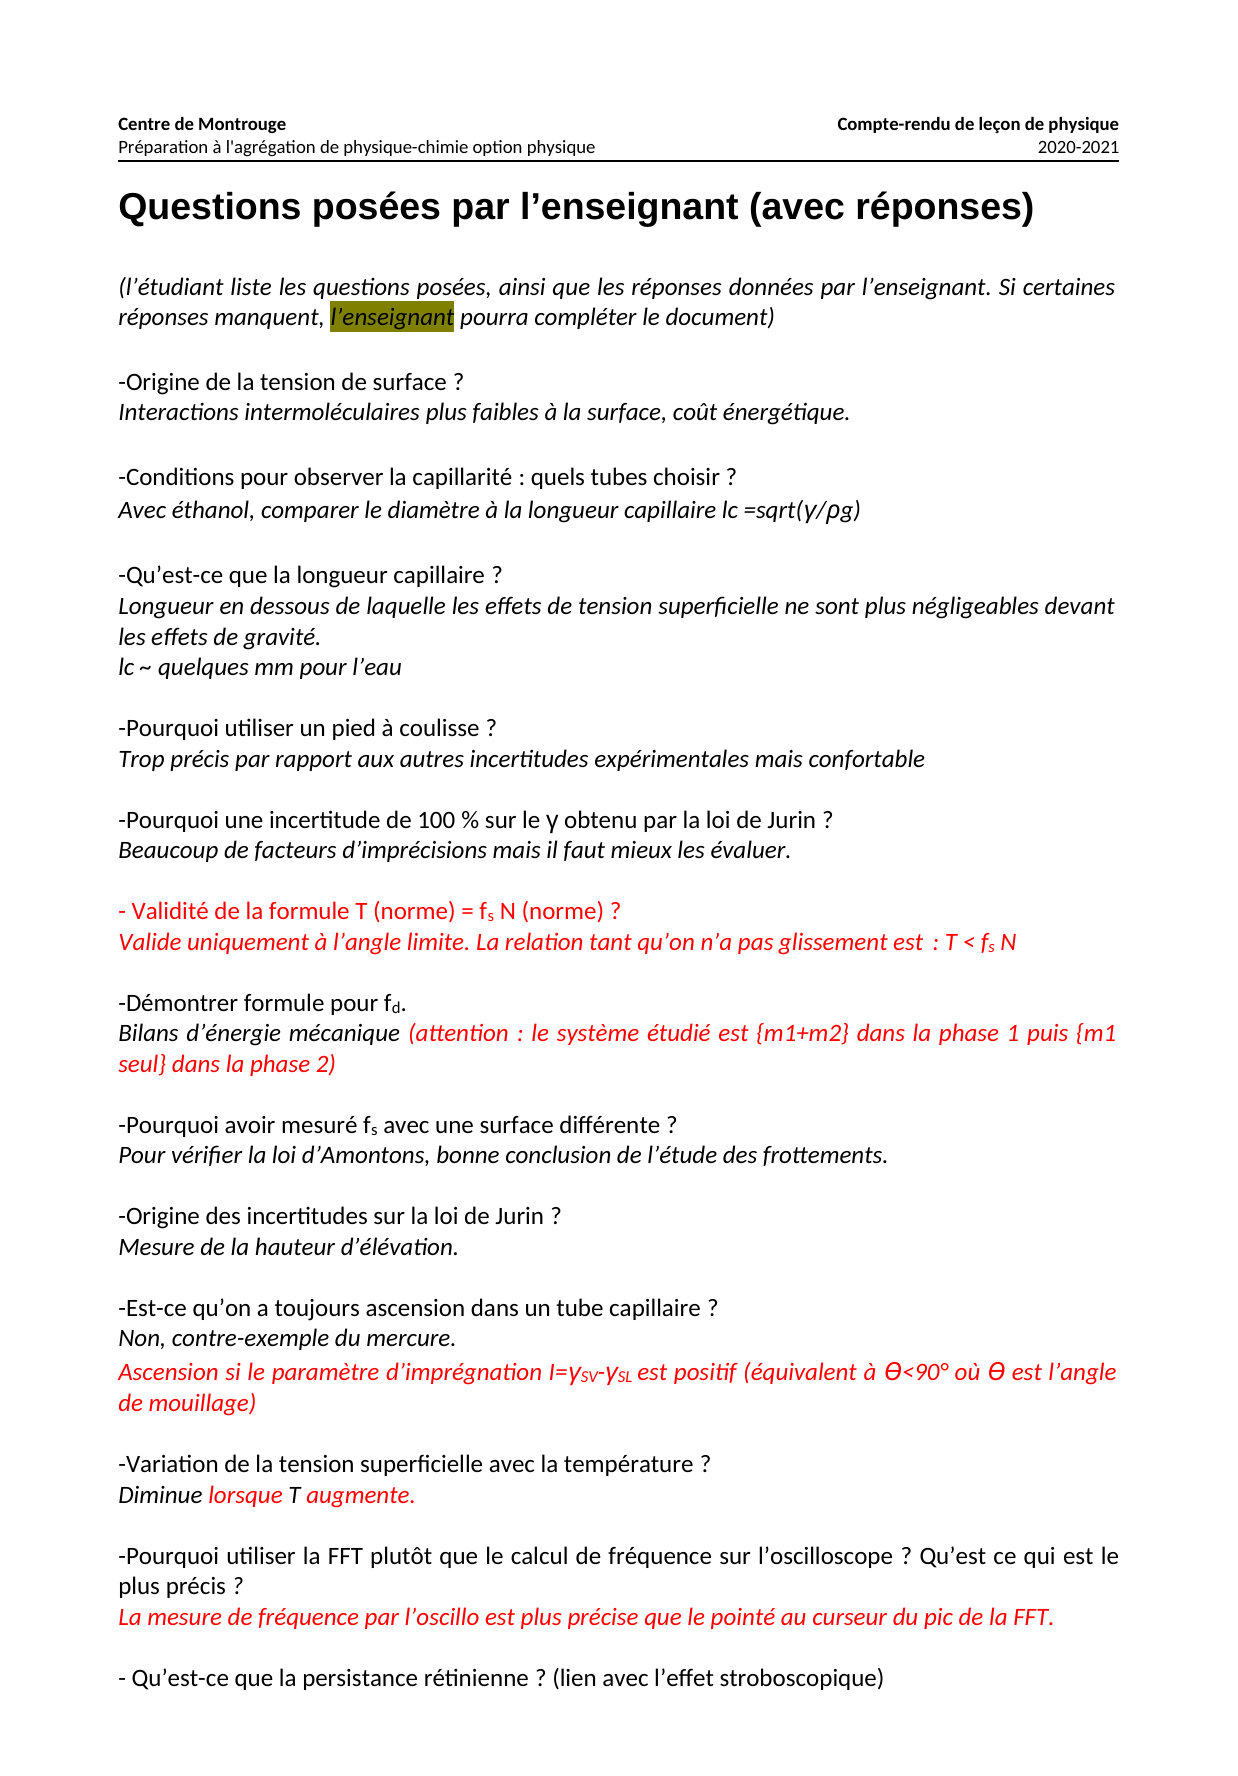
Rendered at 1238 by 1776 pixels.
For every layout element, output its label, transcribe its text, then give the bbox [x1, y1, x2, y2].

text (l’étudiant liste les questions posées, ainsi que les réponses données par l’enseignant. Si certaines réponses manquent, l’enseignant pourra compléter le document) [118, 271, 1119, 332]
text Longueur en dessous de laquelle les effets de tension superficielle ne sont plus négligeables devant les effets de gravité. [118, 590, 1119, 651]
text La mesure de fréquence par l’oscillo est plus précise que le pointé au curseur du pic de la FFT. [118, 1601, 1119, 1631]
text Mesure de la hauteur d’élévation. [118, 1231, 1119, 1262]
text Beaucoup de facteurs d’imprécisions mais il faut mieux les évaluer. [118, 834, 1119, 865]
text -Conditions pour observer la capillarité : quels tubes choisir ? [118, 461, 1119, 491]
text -Pourquoi une incertitude de 100 % sur le γ obtenu par la loi de Jurin ? [118, 804, 1119, 834]
text Valide uniquement à l’angle limite. La relation tant qu’on n’a pas glissement est : T < fs N [118, 926, 1119, 956]
text Avec éthanol, comparer le diamètre à la longueur capillaire lc =sqrt(γ/ρg) [118, 491, 1119, 526]
text Ascension si le paramètre d’imprégnation I=γSV-γSL est positif (équivalent à ϴ<90° où ϴ est l’angle de mouillage) [118, 1353, 1119, 1418]
text - Qu’est-ce que la persistance rétinienne ? (lien avec l’effet stroboscopique) [118, 1662, 1119, 1692]
text Trop précis par rapport aux autres incertitudes expérimentales mais confortable [118, 743, 1119, 773]
text Bilans d’énergie mécanique (attention : le système étudié est {m1+m2} dans la phase 1 puis {m1 seul} dans la phase 2) [118, 1017, 1119, 1078]
text -Variation de la tension superficielle avec la température ? [118, 1448, 1119, 1479]
text -Est-ce qu’on a toujours ascension dans un tube capillaire ? [118, 1292, 1119, 1323]
text -Pourquoi utiliser la FFT plutôt que le calcul de fréquence sur l’oscilloscope ? Qu’est ce qui est le plus précis ? [118, 1540, 1119, 1601]
text -Pourquoi avoir mesuré fs avec une surface différente ? [118, 1109, 1119, 1139]
text Non, contre-exemple du mercure. [118, 1323, 1119, 1353]
text -Qu’est-ce que la longueur capillaire ? [118, 559, 1119, 590]
text - Validité de la formule T (norme) = fs N (norme) ? [118, 895, 1119, 926]
text Pour vérifier la loi d’Amontons, bonne conclusion de l’étude des frottements. [118, 1139, 1119, 1170]
text -Origine de la tension de surface ? [118, 366, 1119, 396]
text -Pourquoi utiliser un pied à coulisse ? [118, 712, 1119, 743]
text -Origine des incertitudes sur la loi de Jurin ? [118, 1201, 1119, 1231]
text Interactions intermoléculaires plus faibles à la surface, coût énergétique. [118, 396, 1119, 427]
list Questions posées par l’enseignant (avec réponses) [118, 184, 1119, 228]
text Diminue lorsque T augmente. [118, 1479, 1119, 1509]
text -Démontrer formule pour fd. [118, 987, 1119, 1017]
text lc ~ quelques mm pour l’eau [118, 651, 1119, 682]
